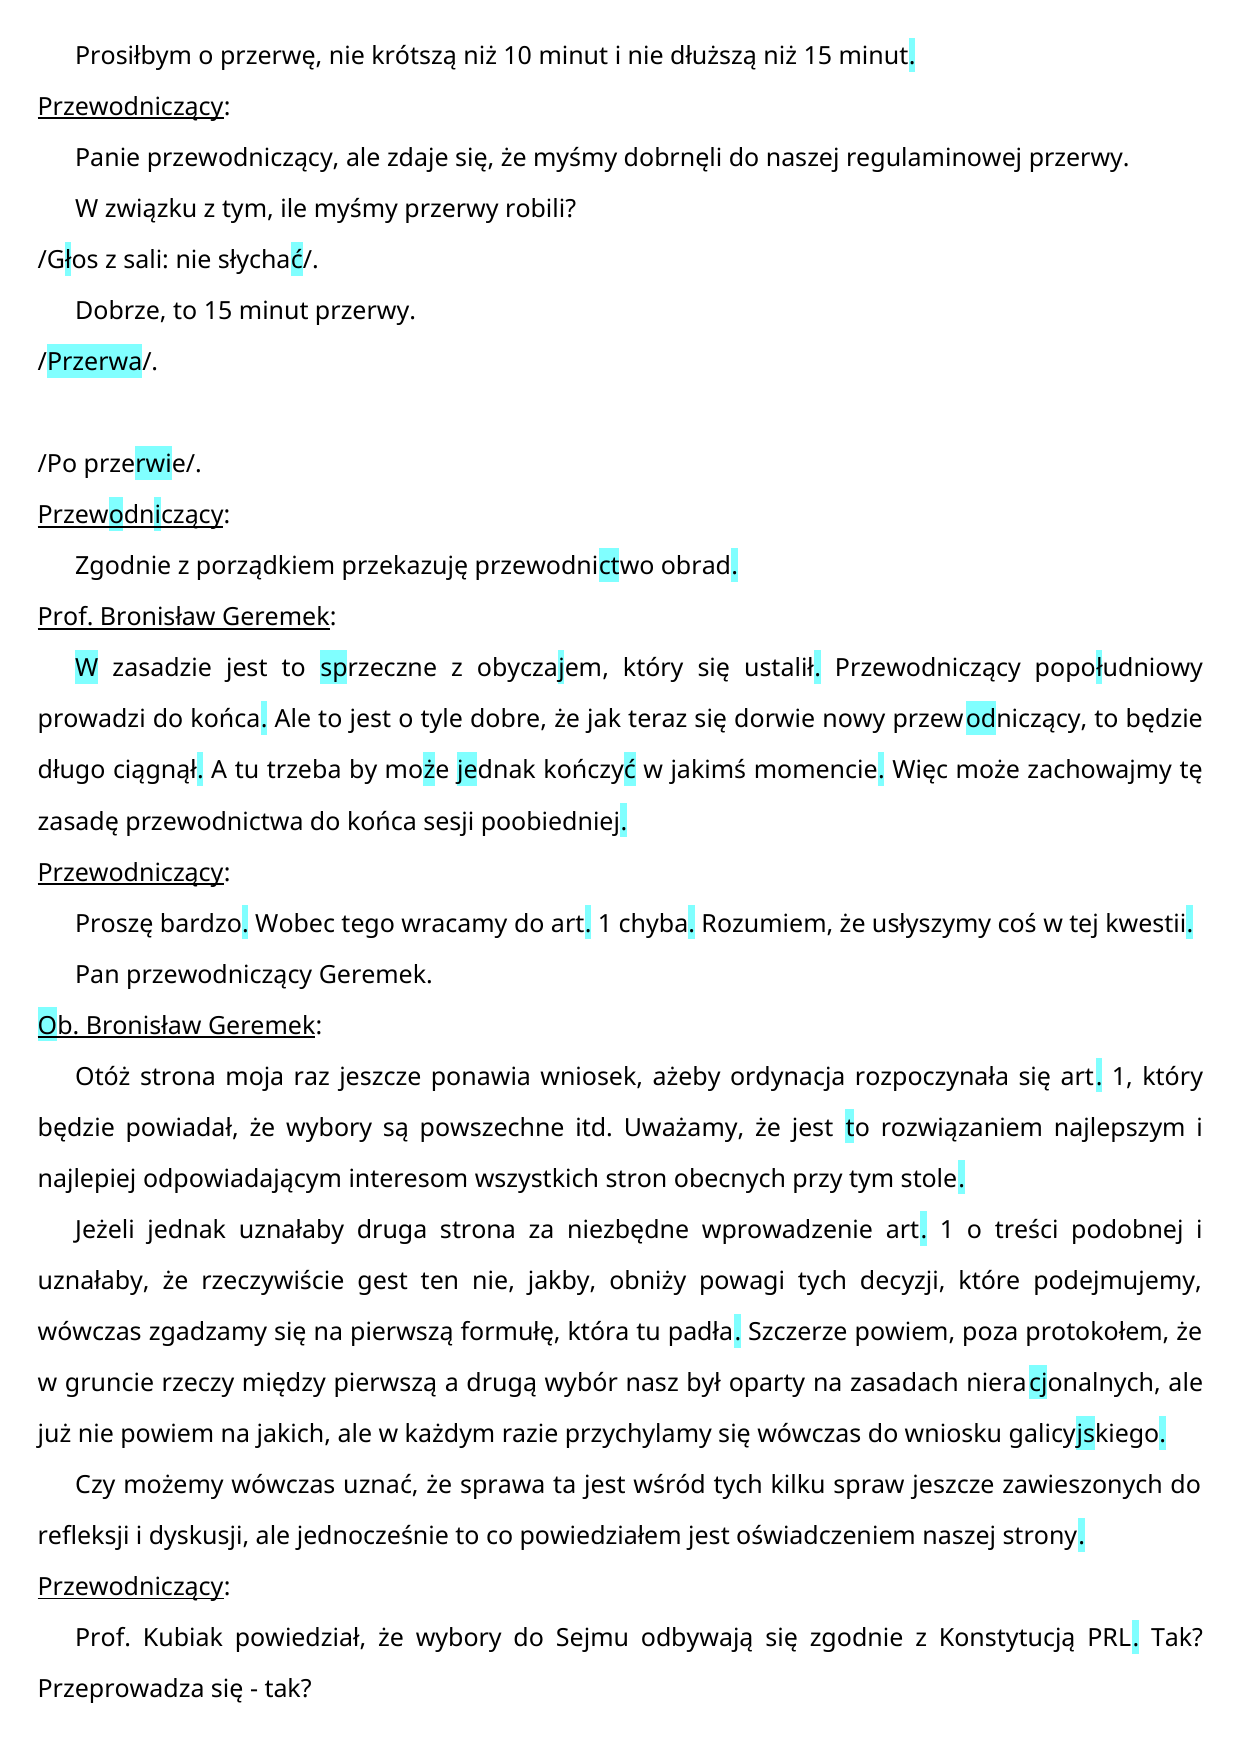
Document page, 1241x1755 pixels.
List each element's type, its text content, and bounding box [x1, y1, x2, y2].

text Przewodniczący: [37, 1569, 1203, 1603]
text /Przerwa/. [37, 344, 1203, 378]
text Prosiłbym o przerwę, nie krótszą niż 10 minut i nie dłuższą niż 15 minut. [37, 37, 1203, 72]
text Prof. Kubiak powiedział, że wybory do Sejmu odbywają się zgodnie z Konstytucją PRL. Tak? Przeprowadza się - tak? [37, 1620, 1203, 1705]
text Prof. Bronisław Geremek: [37, 599, 1203, 633]
text Przewodniczący: [37, 88, 1203, 123]
text Otóż strona moja raz jeszcze ponawia wniosek, ażeby ordynacja rozpoczynała się art. 1, który będzie powiadał, że wybory są powszechne itd. Uważamy, że jest to rozwiązaniem najlepszym i najlepiej odpowiadającym interesom wszystkich stron obecnych przy tym stole. [37, 1058, 1203, 1194]
text Proszę bardzo. Wobec tego wracamy do art. 1 chyba. Rozumiem, że usłyszymy coś w tej kwestii. [37, 905, 1203, 939]
text Przewodniczący: [37, 497, 1203, 531]
text /Po przerwie/. [37, 446, 1203, 480]
text Czy możemy wówczas uznać, że sprawa ta jest wśród tych kilku spraw jeszcze zawieszonych do refleksji i dyskusji, ale jednocześnie to co powiedziałem jest oświadczeniem naszej strony. [37, 1467, 1203, 1552]
text Dobrze, to 15 minut przerwy. [37, 293, 1203, 327]
text W zasadzie jest to sprzeczne z obyczajem, który się ustalił. Przewodniczący popołudniowy prowadzi do końca. Ale to jest o tyle dobre, że jak teraz się dorwie nowy przewodniczący, to będzie długo ciągnął. A tu trzeba by może jednak kończyć w jakimś momencie. Więc może zachowajmy tę zasadę przewodnictwa do końca sesji poobiedniej. [37, 650, 1203, 837]
text Panie przewodniczący, ale zdaje się, że myśmy dobrnęli do naszej regulaminowej przerwy. [37, 139, 1203, 174]
text Jeżeli jednak uznałaby druga strona za niezbędne wprowadzenie art. 1 o treści podobnej i uznałaby, że rzeczywiście gest ten nie, jakby, obniży powagi tych decyzji, które podejmujemy, wówczas zgadzamy się na pierwszą formułę, która tu padła. Szczerze powiem, poza protokołem, że w gruncie rzeczy między pierwszą a drugą wybór nasz był oparty na zasadach nieracjonalnych, ale już nie powiem na jakich, ale w każdym razie przychylamy się wówczas do wniosku galicyjskiego. [37, 1211, 1203, 1450]
text W związku z tym, ile myśmy przerwy robili? [37, 191, 1203, 225]
text Przewodniczący: [37, 854, 1203, 888]
text Pan przewodniczący Geremek. [37, 956, 1203, 990]
text Ob. Bronisław Geremek: [37, 1007, 1203, 1041]
text /Głos z sali: nie słychać/. [37, 242, 1203, 276]
text Zgodnie z porządkiem przekazuję przewodnictwo obrad. [37, 548, 1203, 582]
